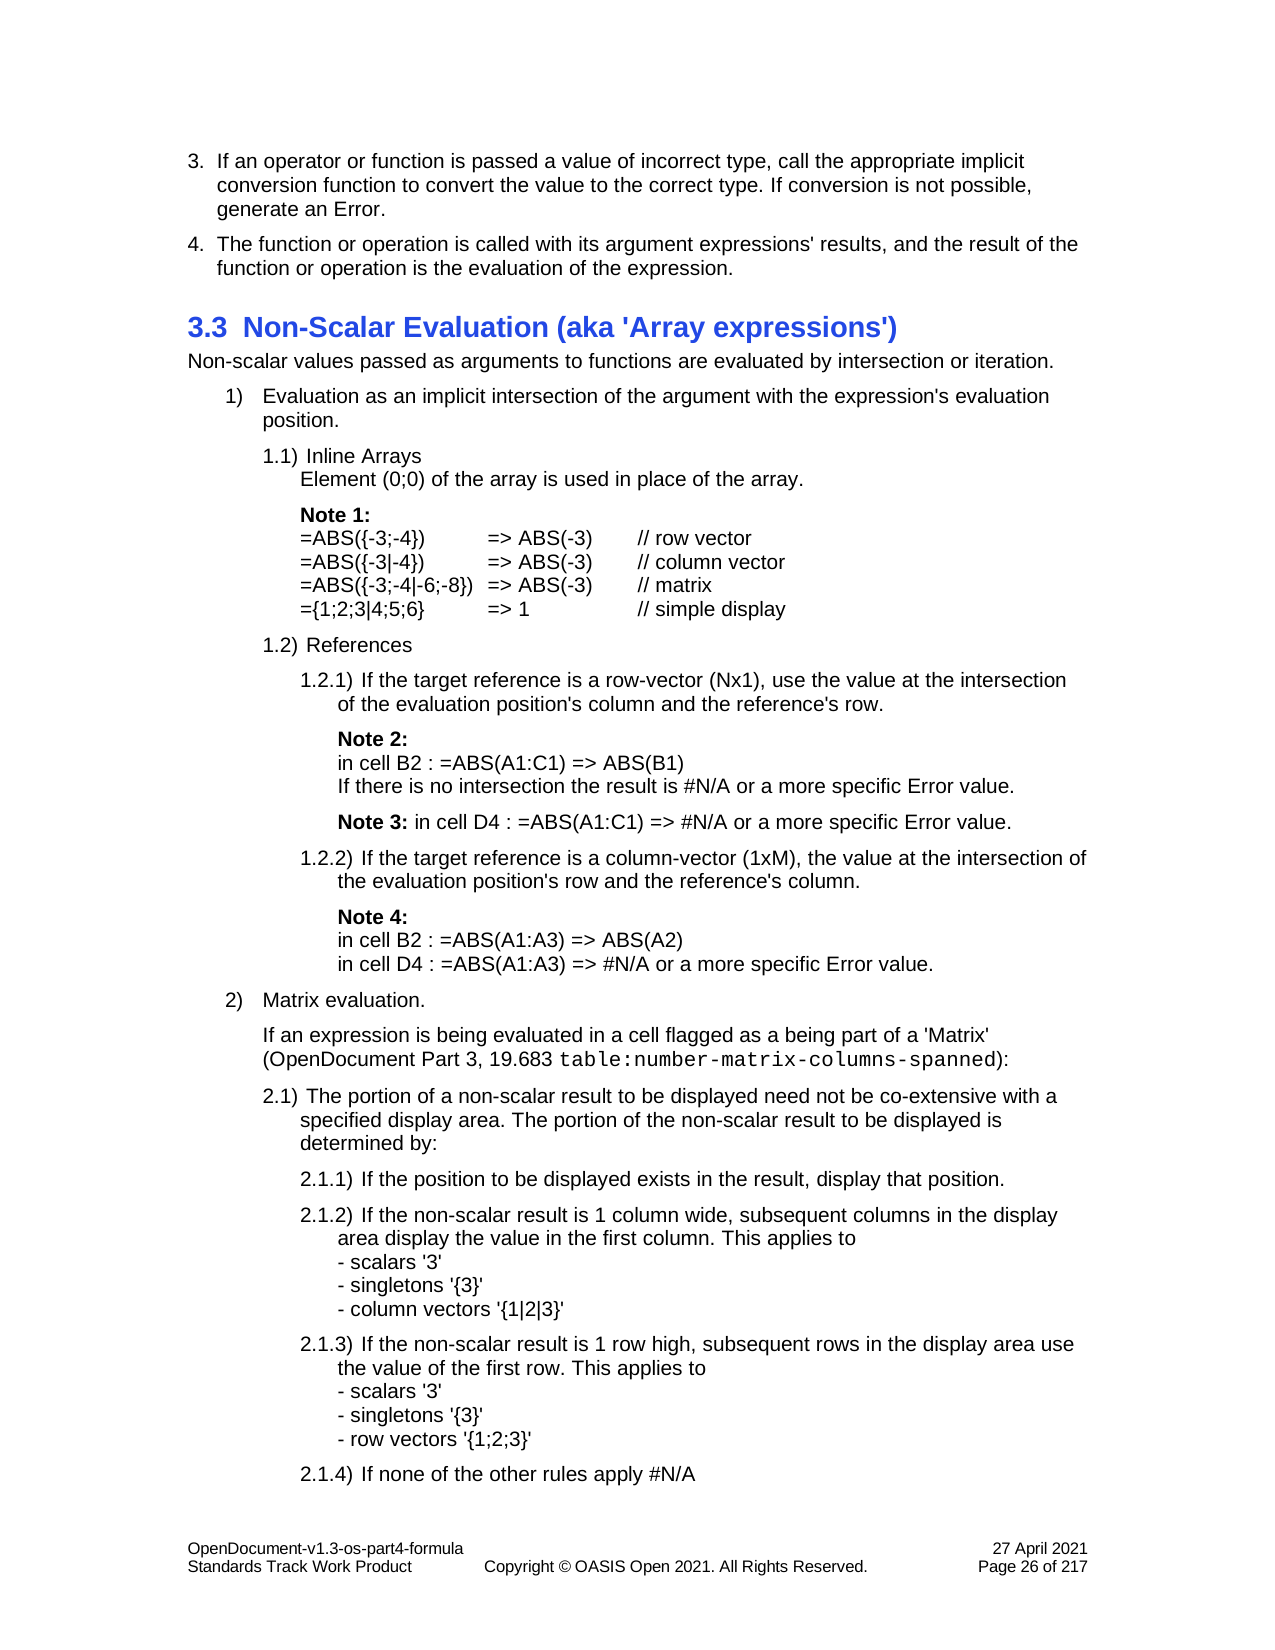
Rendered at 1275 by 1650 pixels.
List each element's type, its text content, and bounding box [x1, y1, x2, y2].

list If the target reference is a row-vector (Nx1), use the value at the intersection of the evaluation position's column and the reference's row. [300, 669, 1088, 716]
list Inline Arrays Element (0;0) of the array is used in place of the array. [262, 444, 1088, 491]
list The function or operation is called with its argument expressions' results, and the result of the function or operation is the evaluation of the expression. [187, 233, 1088, 280]
list Note 4: in cell B2 : =ABS(A1:A3) => ABS(A2) in cell D4 : =ABS(A1:A3) => #N/A or a more specific Error value. [300, 905, 1088, 976]
list If an expression is being evaluated in a cell flagged as a being part of a 'Matrix' (OpenDocument Part 3, 19.683 table:number-matrix-columns-spanned): [225, 1024, 1088, 1073]
list Matrix evaluation. [225, 988, 1088, 1012]
text Non-scalar values passed as arguments to functions are evaluated by intersection or iteration. [187, 349, 1088, 373]
list If none of the other rules apply #N/A [300, 1463, 1088, 1486]
list Note 3: in cell D4 : =ABS(A1:C1) => #N/A or a more specific Error value. [300, 811, 1088, 834]
list References [262, 633, 1088, 657]
list Note 2: in cell B2 : =ABS(A1:C1) => ABS(B1) If there is no intersection the result is #N/A or a more specific Error value. [300, 728, 1088, 798]
list If the target reference is a column-vector (1xM), the value at the intersection of the evaluation position's row and the reference's column. [300, 846, 1088, 893]
list If an operator or function is passed a value of incorrect type, call the appropriate implicit conversion function to convert the value to the correct type. If conversion is not possible, generate an Error. [187, 150, 1088, 221]
list Evaluation as an implicit intersection of the argument with the expression's evaluation position. [225, 385, 1088, 432]
subtitle Non-Scalar Evaluation (aka 'Array expressions') [187, 311, 1088, 343]
list If the non-scalar result is 1 row high, subsequent rows in the display area use the value of the first row. This applies to - scalars '3' - singletons '{3}' - row vectors '{1;2;3}' [300, 1333, 1088, 1451]
list The portion of a non-scalar result to be displayed need not be co-extensive with a specified display area. The portion of the non-scalar result to be displayed is determined by: [262, 1085, 1088, 1155]
list If the non-scalar result is 1 column wide, subsequent columns in the display area display the value in the first column. This applies to - scalars '3' - singletons '{3}' - column vectors '{1|2|3}' [300, 1203, 1088, 1321]
list If the position to be displayed exists in the result, display that position. [300, 1167, 1088, 1191]
list Note 1: =ABS({-3;-4}) => ABS(-3) // row vector =ABS({-3|-4}) => ABS(-3) // column vector =ABS({-3;-4|-6;-8}) => ABS(-3) // matrix ={1;2;3|4;5;6} => 1 // simple display [262, 503, 1088, 621]
